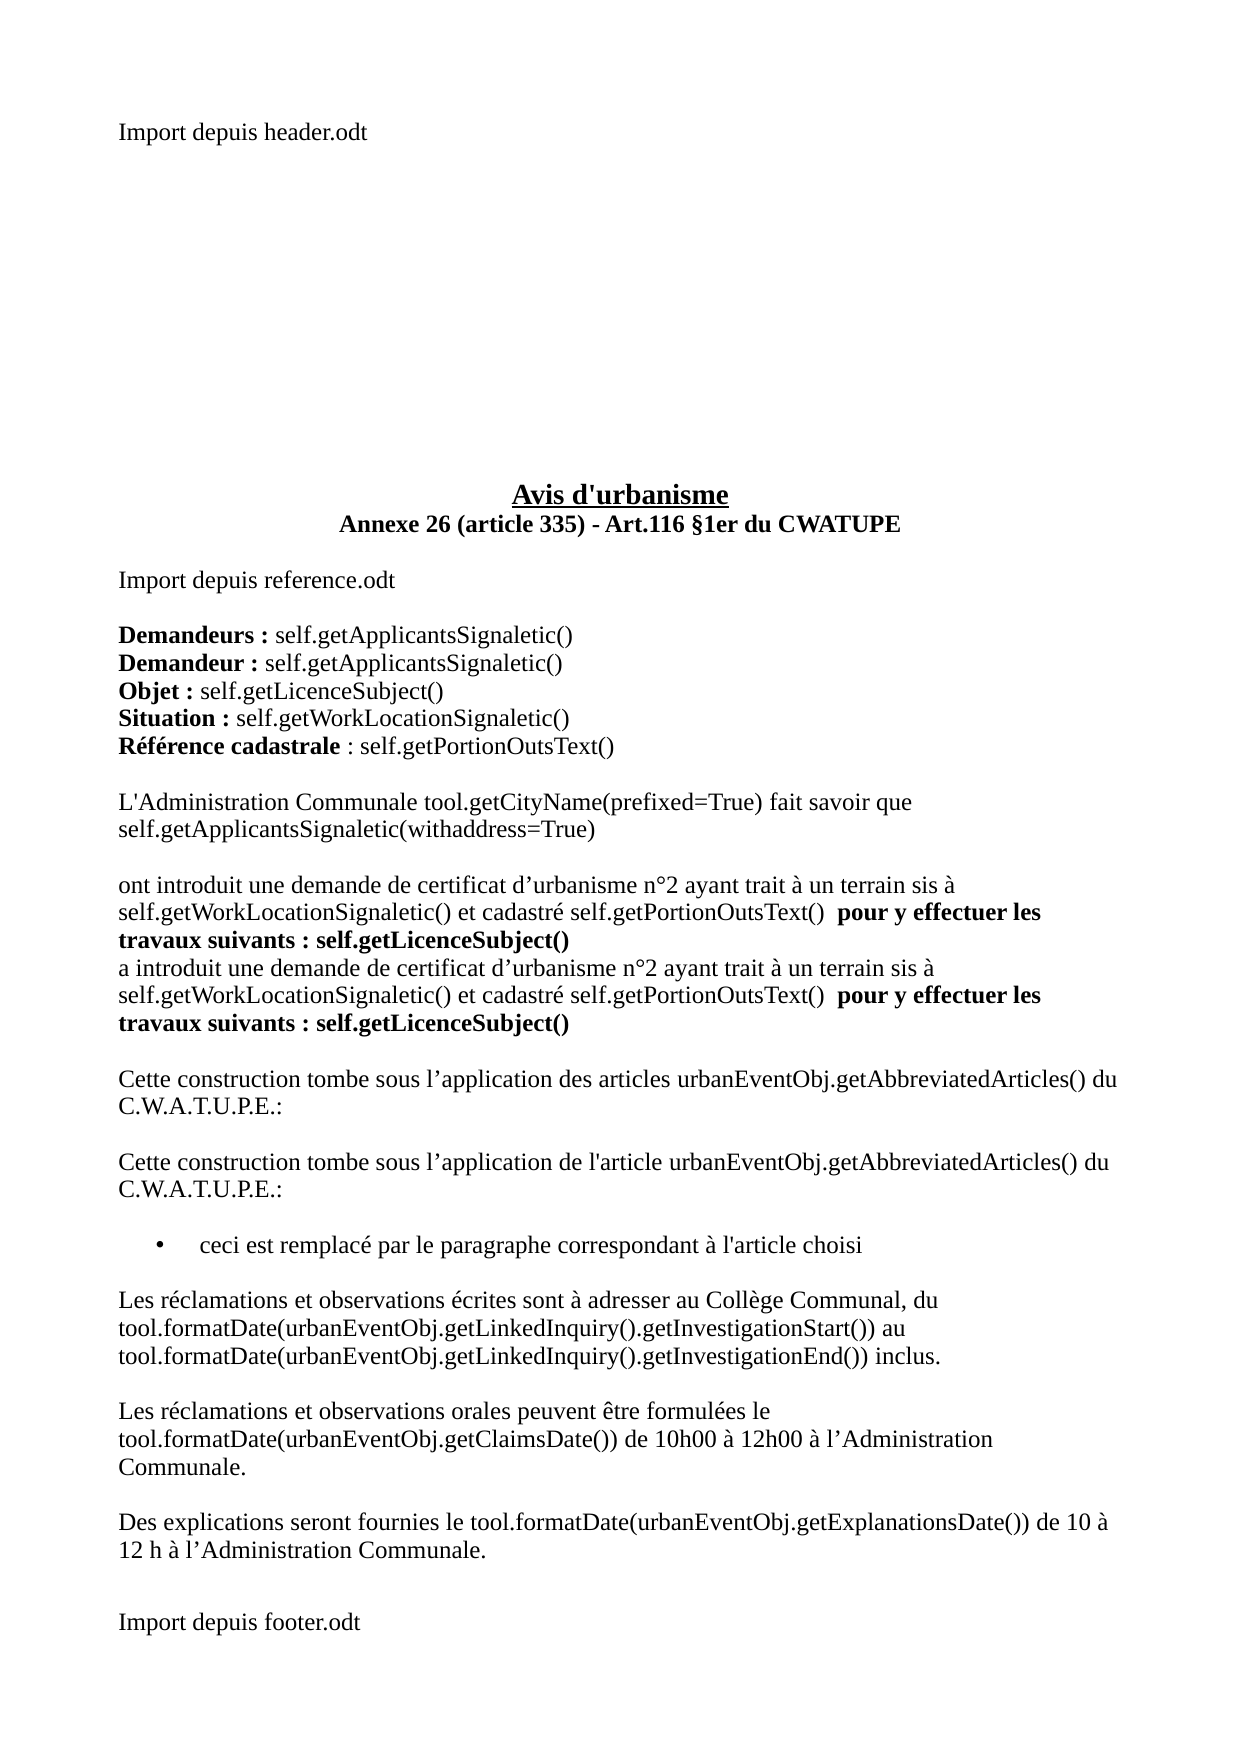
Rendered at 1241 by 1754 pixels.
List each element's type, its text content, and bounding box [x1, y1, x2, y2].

text Situation : self.getWorkLocationSignaletic() [118, 704, 1122, 732]
text Cette construction tombe sous l’application des articles urbanEventObj.getAbbreviatedArticles() du C.W.A.T.U.P.E.: [118, 1037, 1122, 1120]
text Import depuis reference.odt [118, 566, 1122, 594]
title Avis d'urbanisme [118, 478, 1122, 511]
text L'Administration Communale tool.getCityName(prefixed=True) fait savoir que self.getApplicantsSignaletic(withaddress=True) [118, 788, 1122, 843]
text Référence cadastrale : self.getPortionOutsText() [118, 732, 1122, 760]
list ceci est remplacé par le paragraphe correspondant à l'article choisi [156, 1231, 1122, 1259]
text Objet : self.getLicenceSubject() [118, 677, 1122, 704]
text Les réclamations et observations orales peuvent être formulées le tool.formatDate(urbanEventObj.getClaimsDate()) de 10h00 à 12h00 à l’Administration Communale. Des explications seront fournies le tool.formatDate(urbanEventObj.getExplanationsDate()) de 10 à 12 h à l’Administration Communale. [118, 1397, 1122, 1563]
text Les réclamations et observations écrites sont à adresser au Collège Communal, du tool.formatDate(urbanEventObj.getLinkedInquiry().getInvestigationStart()) au tool.formatDate(urbanEventObj.getLinkedInquiry().getInvestigationEnd()) inclus. [118, 1286, 1122, 1369]
text Demandeurs : self.getApplicantsSignaletic() [118, 621, 1122, 649]
text ont introduit une demande de certificat d’urbanisme n°2 ayant trait à un terrain sis à self.getWorkLocationSignaletic() et cadastré self.getPortionOutsText() pour y effectuer les travaux suivants : self.getLicenceSubject() [118, 871, 1122, 954]
text Import depuis header.odt [118, 118, 539, 146]
text Demandeur : self.getApplicantsSignaletic() [118, 649, 1122, 677]
title Annexe 26 (article 335) - Art.116 §1er du CWATUPE [118, 511, 1122, 538]
text Cette construction tombe sous l’application de l'article urbanEventObj.getAbbreviatedArticles() du C.W.A.T.U.P.E.: [118, 1120, 1122, 1203]
text a introduit une demande de certificat d’urbanisme n°2 ayant trait à un terrain sis à self.getWorkLocationSignaletic() et cadastré self.getPortionOutsText() pour y effectuer les travaux suivants : self.getLicenceSubject() [118, 954, 1122, 1037]
